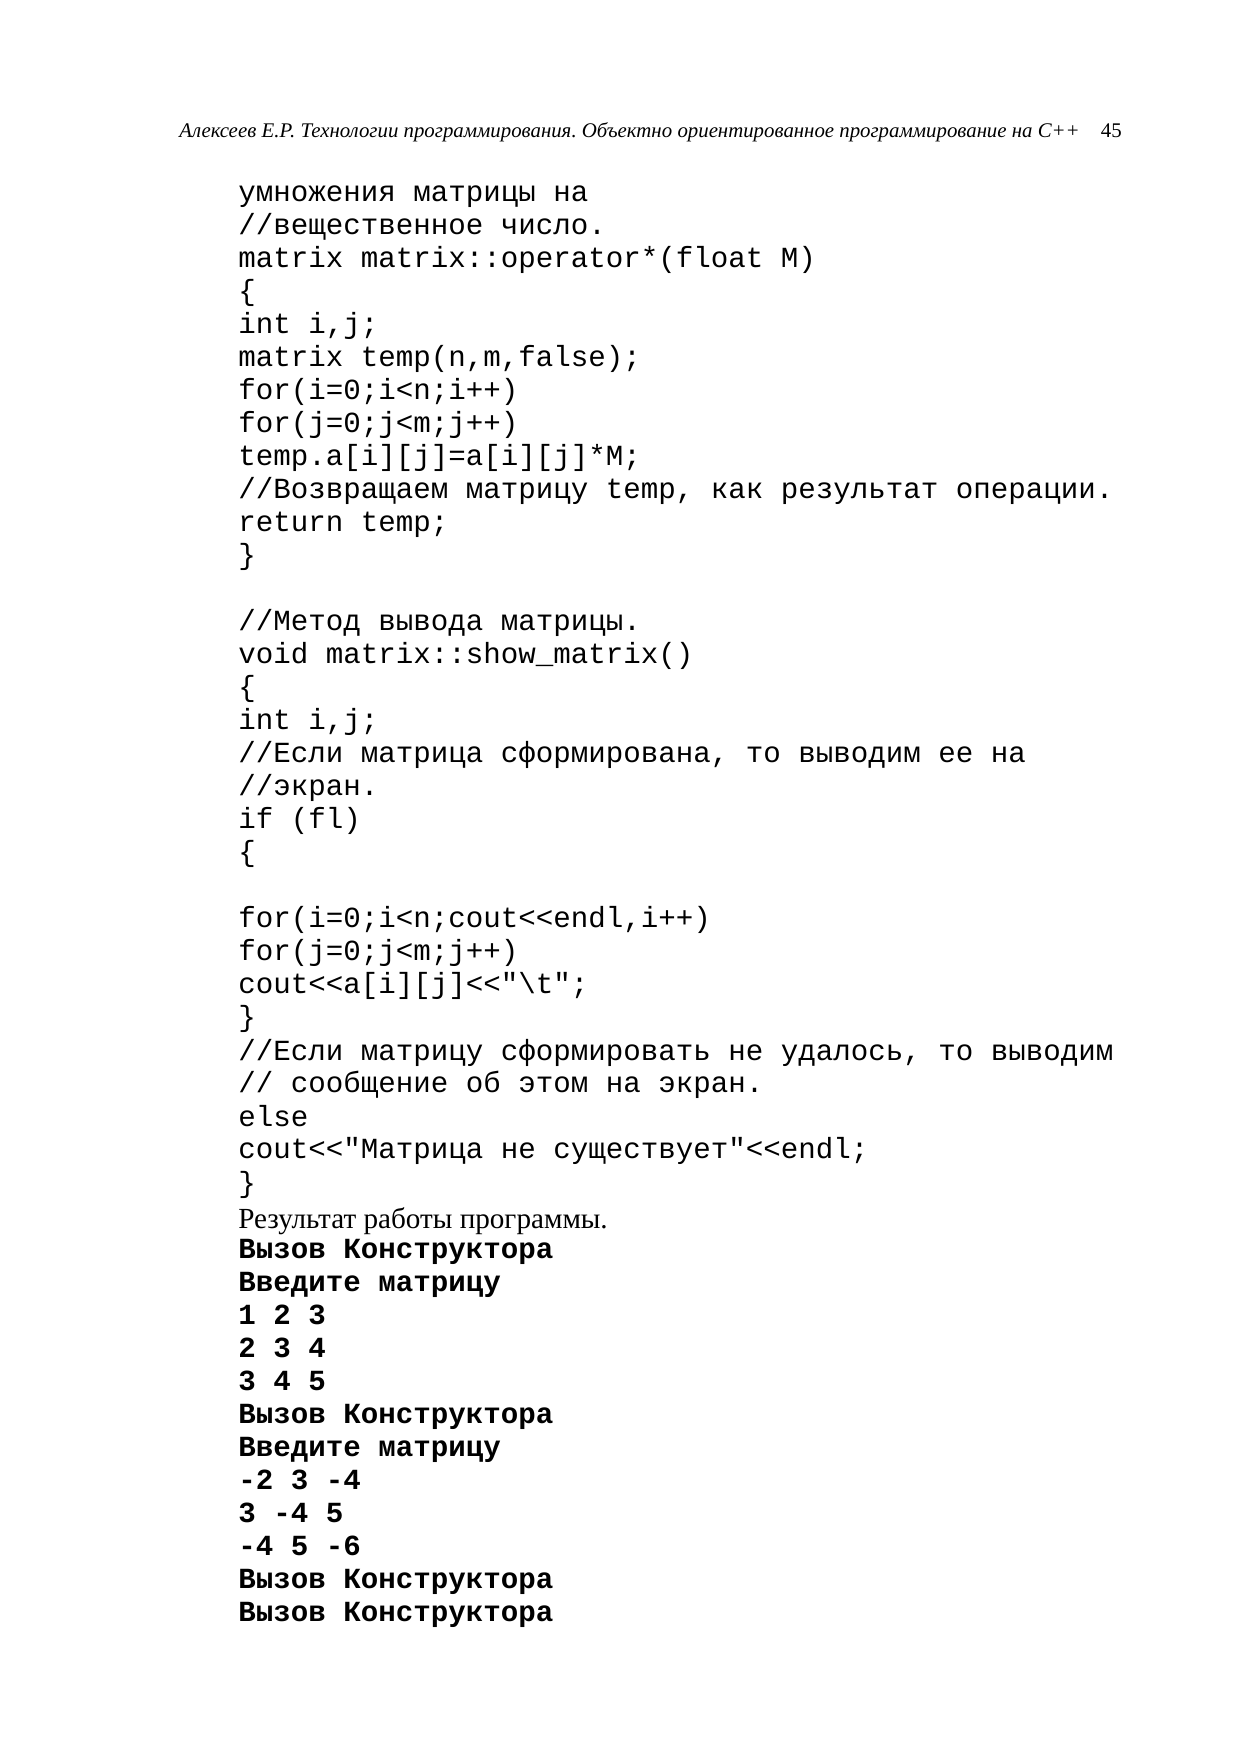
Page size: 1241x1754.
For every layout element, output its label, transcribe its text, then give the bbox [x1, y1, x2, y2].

text // сообщение об этом на экран. [238, 1069, 1121, 1102]
text matrix temp(n,m,false); [238, 342, 1121, 375]
text умножения матрицы на [238, 177, 1121, 210]
text //экран. [238, 771, 1121, 804]
text { [238, 837, 1121, 871]
text cout<<a[i][j]<<"\t"; [238, 969, 1121, 1003]
text { [238, 276, 1121, 309]
text //Если матрица сформирована, то выводим ее на [238, 738, 1121, 771]
text 1 2 3 [238, 1300, 1121, 1333]
text int i,j; [238, 309, 1121, 342]
text 3 4 5 [238, 1366, 1121, 1399]
text for(j=0;j<m;j++) [238, 937, 1121, 969]
text Вызов Конструктора [238, 1564, 1121, 1597]
text temp.a[i][j]=a[i][j]*M; [238, 441, 1121, 474]
text Введите матрицу [238, 1267, 1121, 1300]
text matrix matrix::operator*(float M) [238, 243, 1121, 276]
text Результат работы программы. [179, 1201, 1121, 1234]
text //Если матрицу сформировать не удалось, то выводим [238, 1036, 1121, 1069]
text 3 -4 5 [238, 1498, 1121, 1531]
text Введите матрицу [238, 1432, 1121, 1465]
text Вызов Конструктора [238, 1597, 1121, 1631]
text for(j=0;j<m;j++) [238, 408, 1121, 441]
text for(i=0;i<n;cout<<endl,i++) [238, 903, 1121, 937]
text 2 3 4 [238, 1333, 1121, 1366]
text } [238, 1003, 1121, 1036]
text int i,j; [238, 705, 1121, 738]
text for(i=0;i<n;i++) [238, 375, 1121, 408]
text -2 3 -4 [238, 1465, 1121, 1498]
text cout<<"Матрица не существует"<<endl; [238, 1135, 1121, 1168]
text Вызов Конструктора [238, 1234, 1121, 1267]
text void matrix::show_matrix() [238, 639, 1121, 672]
text return temp; [238, 507, 1121, 540]
text } [238, 540, 1121, 573]
text if (fl) [238, 804, 1121, 837]
text //вещественное число. [238, 210, 1121, 243]
text Вызов Конструктора [238, 1399, 1121, 1432]
text //Метод вывода матрицы. [238, 606, 1121, 639]
text { [238, 672, 1121, 705]
text } [238, 1168, 1121, 1201]
text -4 5 -6 [238, 1531, 1121, 1564]
text else [238, 1102, 1121, 1135]
text //Возвращаем матрицу temp, как результат операции. [238, 474, 1121, 507]
